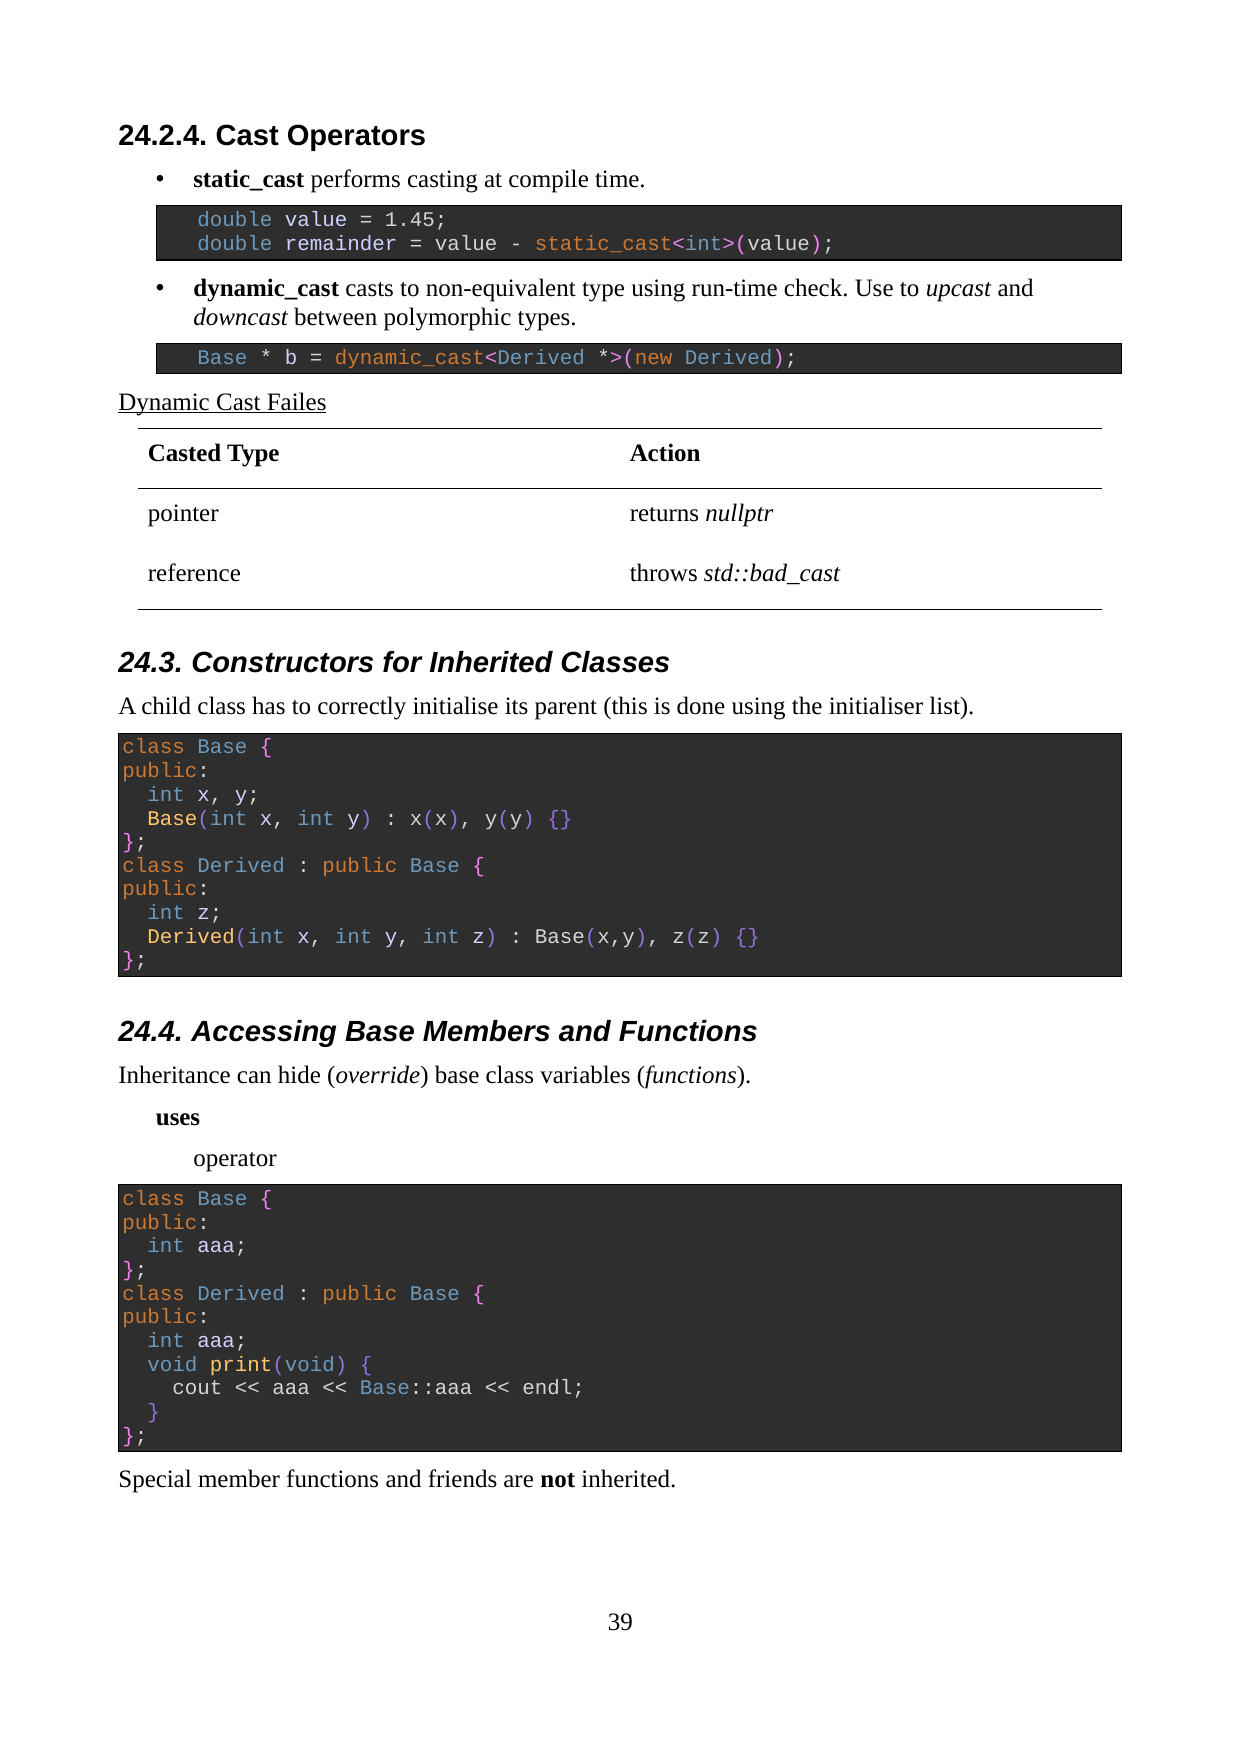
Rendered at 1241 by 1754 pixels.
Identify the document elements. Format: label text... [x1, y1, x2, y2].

text Derived(int x, int y, int z) : Base(x,y), z(z) {} [119, 922, 1121, 945]
text class Base { [119, 734, 1121, 756]
text class Derived : public Base { [119, 1279, 1121, 1302]
text cout << aaa << Base::aaa << endl; [119, 1373, 1121, 1397]
text public: [119, 1208, 1121, 1231]
subtitle Accessing Base Members and Functions [118, 1014, 1122, 1048]
list static_cast performs casting at compile time. [156, 164, 1122, 193]
text }; [119, 1255, 1121, 1279]
list Base * b = dynamic_cast<Derived *>(new Derived); [157, 344, 1121, 373]
text public: [119, 874, 1121, 898]
subtitle Cast Operators [118, 118, 1122, 152]
text class Base { [119, 1185, 1121, 1208]
text Special member functions and friends are not inherited. [118, 1464, 1122, 1493]
text public: [119, 756, 1121, 780]
text int aaa; [119, 1326, 1121, 1350]
table_cell throws std::bad_cast [620, 549, 1102, 608]
text } [119, 1397, 1121, 1421]
table_cell pointer [138, 489, 620, 548]
list operator [118, 1143, 1122, 1172]
list uses [118, 1102, 1122, 1130]
text int aaa; [119, 1231, 1121, 1255]
text int z; [119, 898, 1121, 922]
text int x, y; [119, 780, 1121, 803]
text void print(void) { [119, 1350, 1121, 1373]
text }; [119, 1421, 1121, 1451]
table_cell returns nullptr [620, 489, 1102, 548]
table_header Casted Type [138, 429, 620, 488]
table_cell reference [138, 549, 620, 608]
list dynamic_cast casts to non-equivalent type using run-time check. Use to upcast and downcast between polymorphic types. [156, 273, 1122, 331]
list double remainder = value - static_cast<int>(value); [157, 229, 1121, 259]
text }; [119, 945, 1121, 976]
text Dynamic Cast Failes [118, 387, 1122, 416]
text Base(int x, int y) : x(x), y(y) {} [119, 803, 1121, 827]
table_header Action [620, 429, 1102, 488]
subtitle Constructors for Inherited Classes [118, 645, 1122, 679]
text class Derived : public Base { [119, 851, 1121, 874]
text A child class has to correctly initialise its parent (this is done using the initialiser list). [118, 691, 1122, 720]
text }; [119, 827, 1121, 851]
text public: [119, 1302, 1121, 1326]
list double value = 1.45; [157, 206, 1121, 229]
text Inheritance can hide (override) base class variables (functions). [118, 1060, 1122, 1089]
